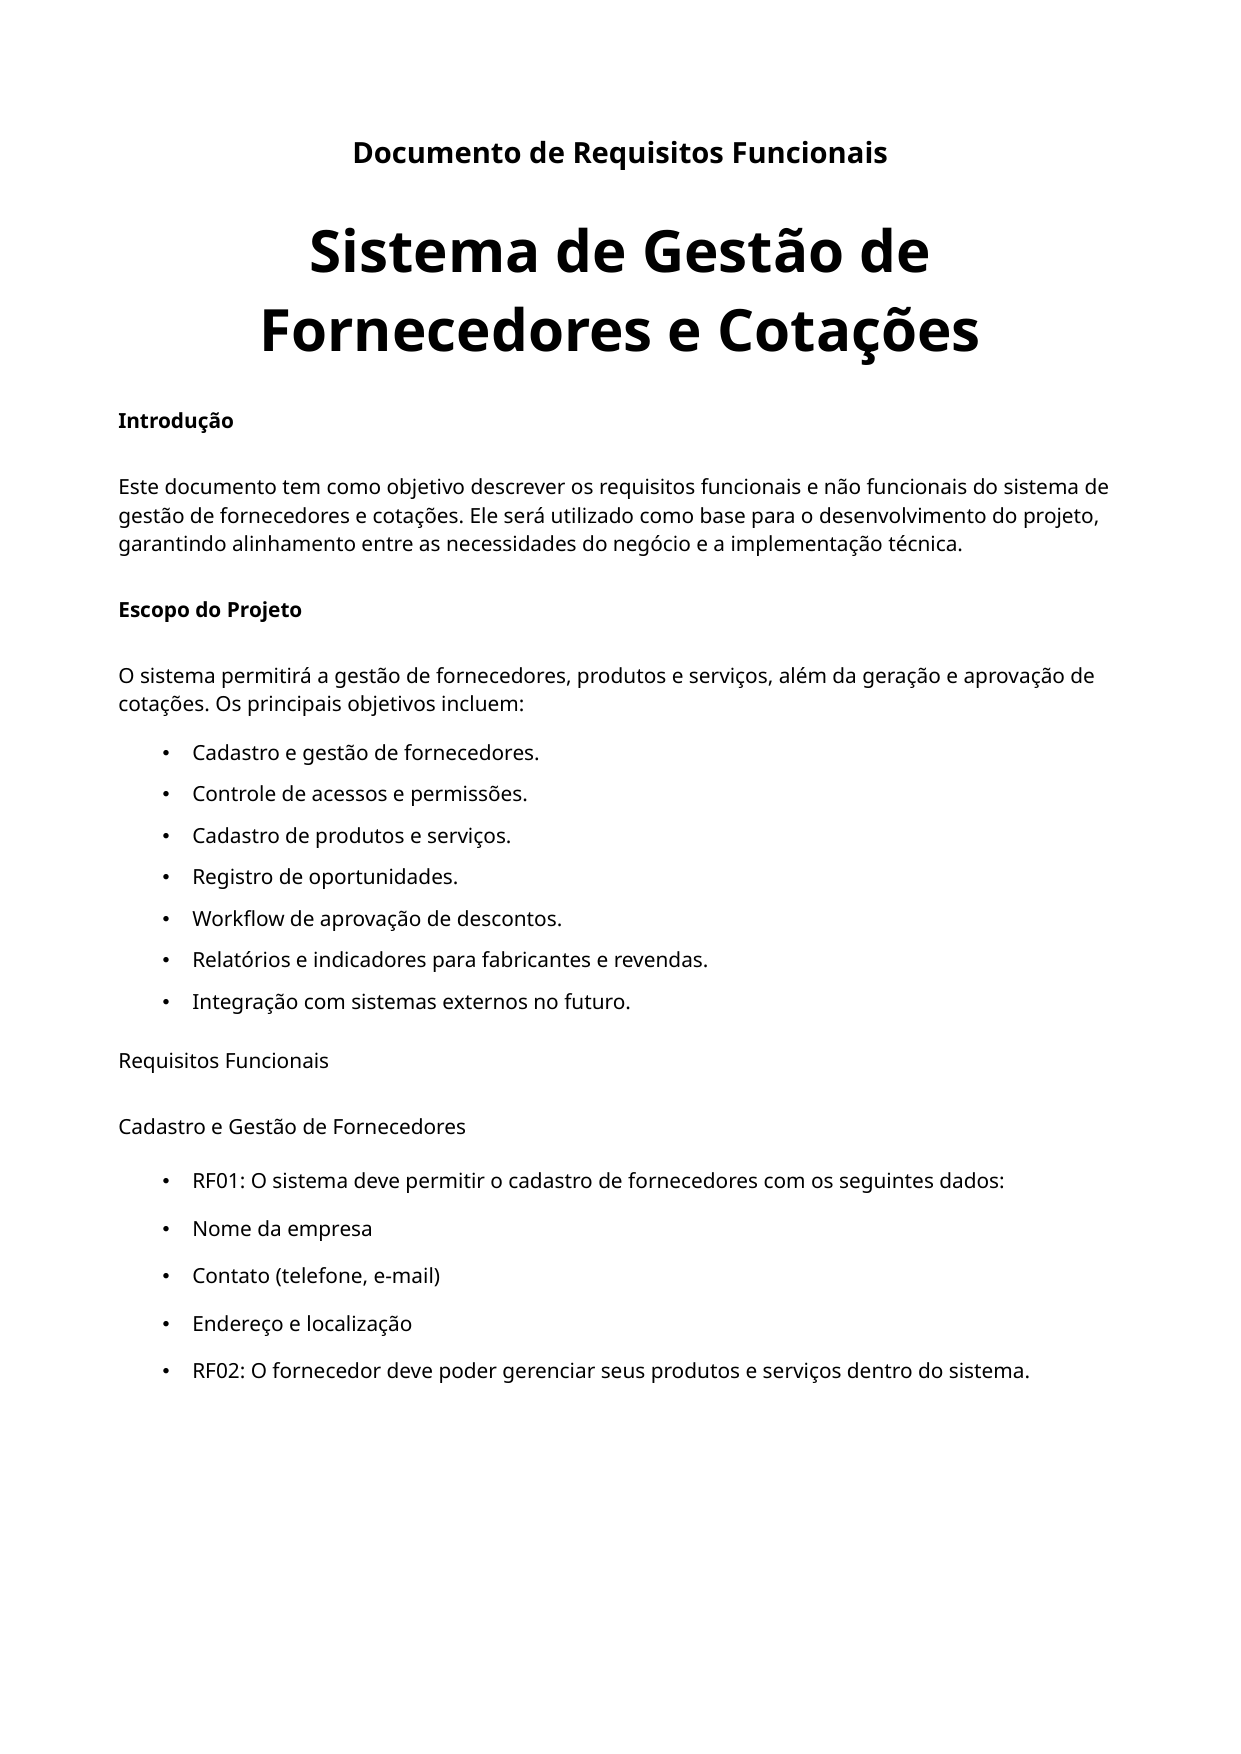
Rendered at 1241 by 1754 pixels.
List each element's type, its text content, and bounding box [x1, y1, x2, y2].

subtitle Endereço e localização [162, 1309, 1122, 1337]
subtitle Controle de acessos e permissões. [162, 779, 1122, 808]
subtitle Integração com sistemas externos no futuro. [162, 987, 1122, 1015]
subtitle Este documento tem como objetivo descrever os requisitos funcionais e não funcionais do sistema de gestão de fornecedores e cotações. Ele será utilizado como base para o desenvolvimento do projeto, garantindo alinhamento entre as necessidades do negócio e a implementação técnica. [118, 472, 1122, 558]
subtitle Cadastro de produtos e serviços. [162, 821, 1122, 849]
subtitle Relatórios e indicadores para fabricantes e revendas. [162, 945, 1122, 974]
subtitle Nome da empresa [162, 1214, 1122, 1242]
subtitle Cadastro e gestão de fornecedores. [162, 738, 1122, 766]
subtitle Documento de Requisitos Funcionais [118, 133, 1122, 172]
subtitle Registro de oportunidades. [162, 862, 1122, 891]
subtitle Workflow de aprovação de descontos. [162, 904, 1122, 932]
subtitle Escopo do Projeto [118, 595, 1122, 623]
subtitle Requisitos Funcionais [118, 1046, 1122, 1075]
subtitle Contato (telefone, e-mail) [162, 1261, 1122, 1290]
subtitle Introdução [118, 406, 1122, 435]
subtitle RF01: O sistema deve permitir o cadastro de fornecedores com os seguintes dados: [162, 1166, 1122, 1195]
title Sistema de Gestão de Fornecedores e Cotações [118, 210, 1122, 369]
subtitle RF02: O fornecedor deve poder gerenciar seus produtos e serviços dentro do sistema. [162, 1356, 1122, 1385]
subtitle Cadastro e Gestão de Fornecedores [118, 1112, 1122, 1141]
subtitle O sistema permitirá a gestão de fornecedores, produtos e serviços, além da geração e aprovação de cotações. Os principais objetivos incluem: [118, 661, 1122, 718]
